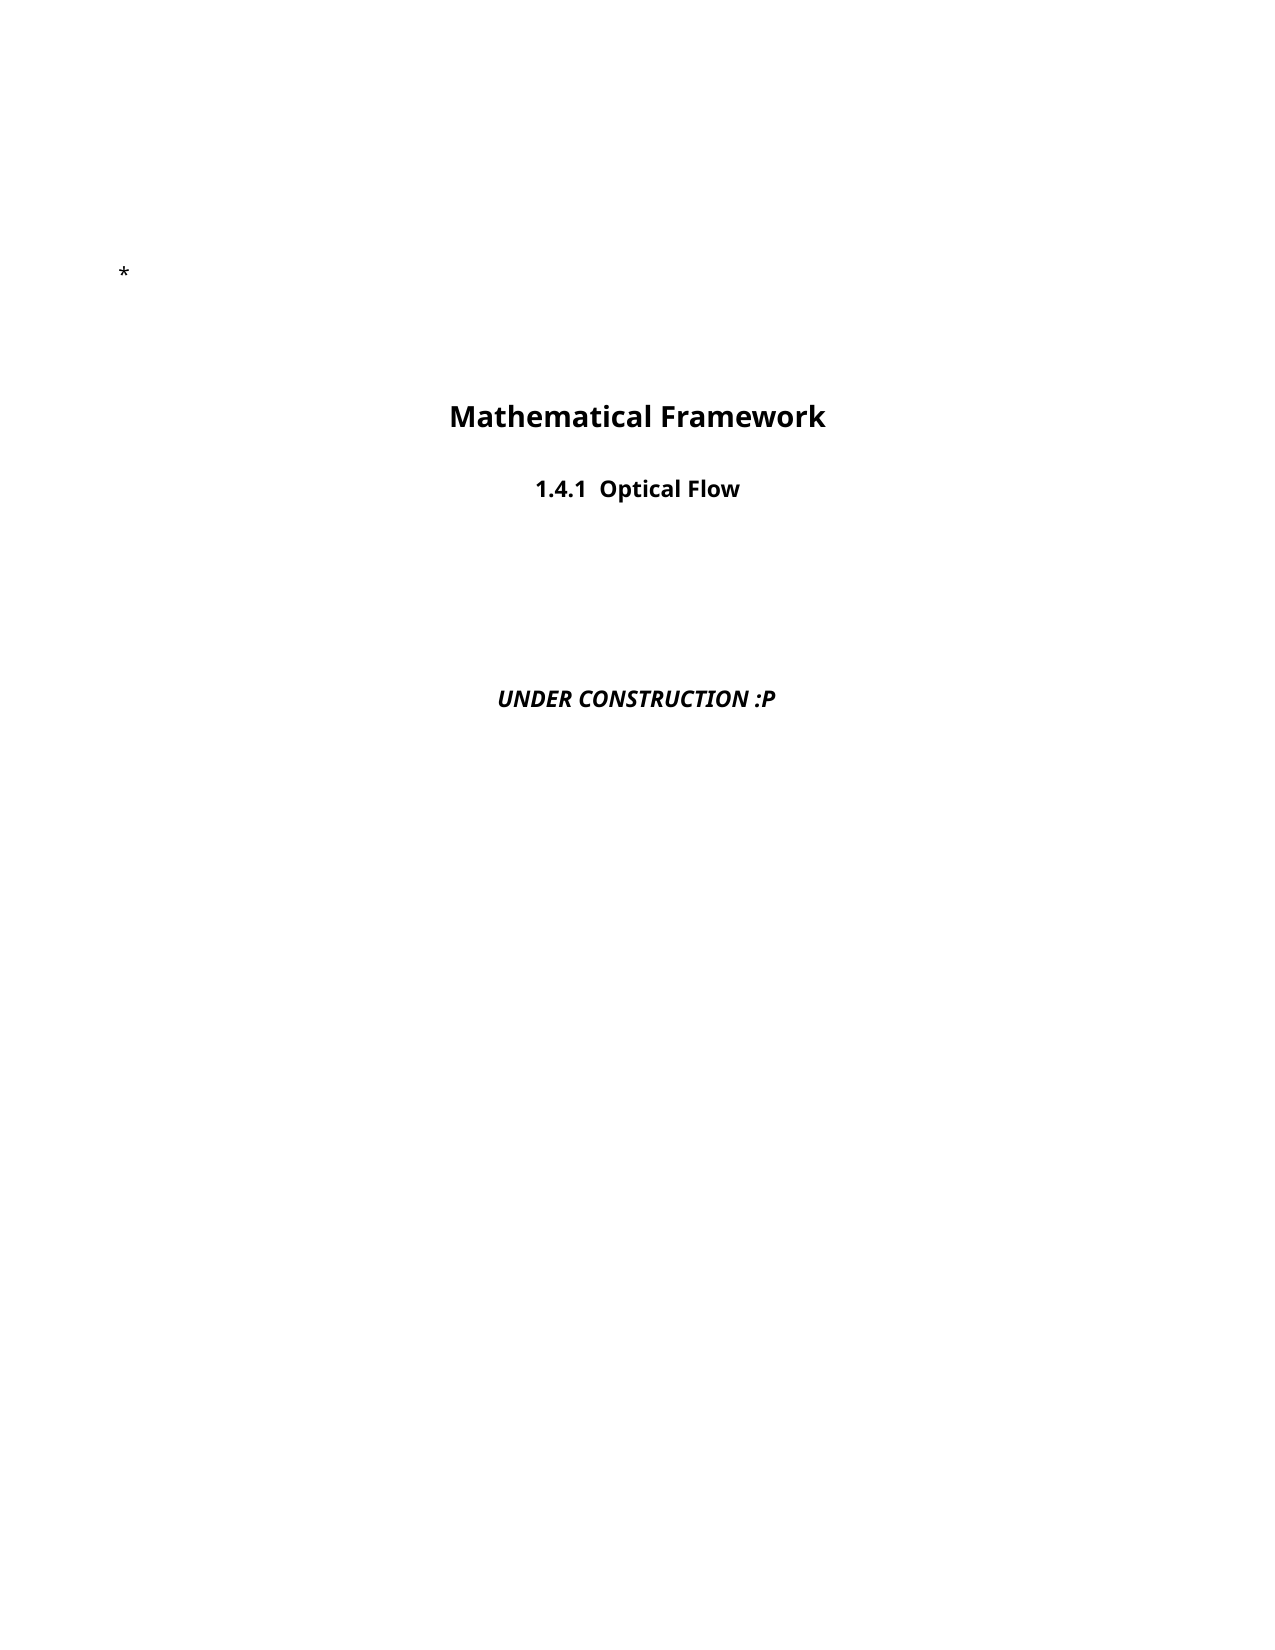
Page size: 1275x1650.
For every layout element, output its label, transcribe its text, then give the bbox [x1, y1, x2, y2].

text Mathematical Framework [118, 397, 1157, 436]
text UNDER CONSTRUCTION :P [118, 683, 1157, 715]
text * [118, 260, 1157, 289]
text 1.4.1 Optical Flow [118, 473, 1157, 504]
